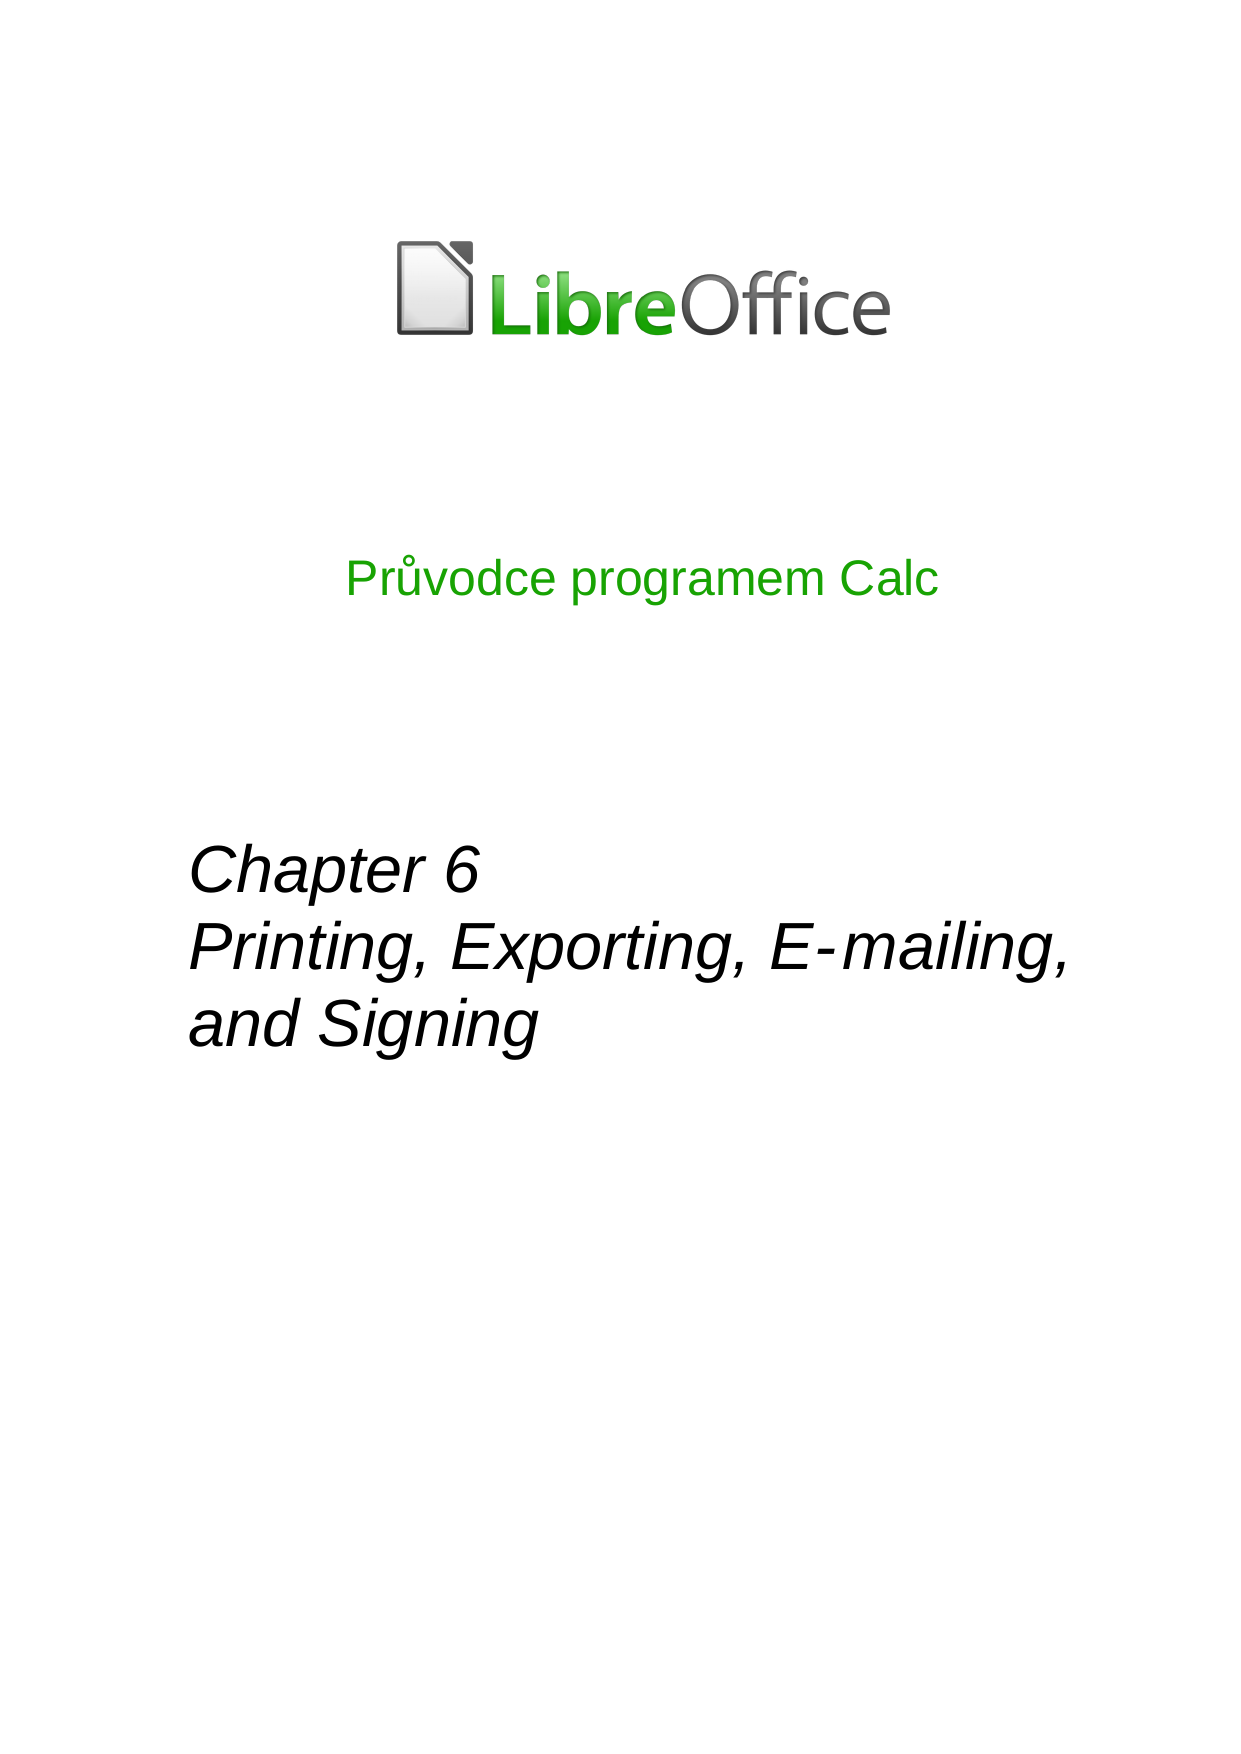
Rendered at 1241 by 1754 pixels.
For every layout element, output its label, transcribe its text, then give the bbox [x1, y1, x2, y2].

picture [392, 236, 893, 342]
title Chapter 6 Printing, Exporting, E‑mailing, and Signing [188, 830, 1098, 1060]
text Průvodce programem Calc [188, 548, 1098, 605]
